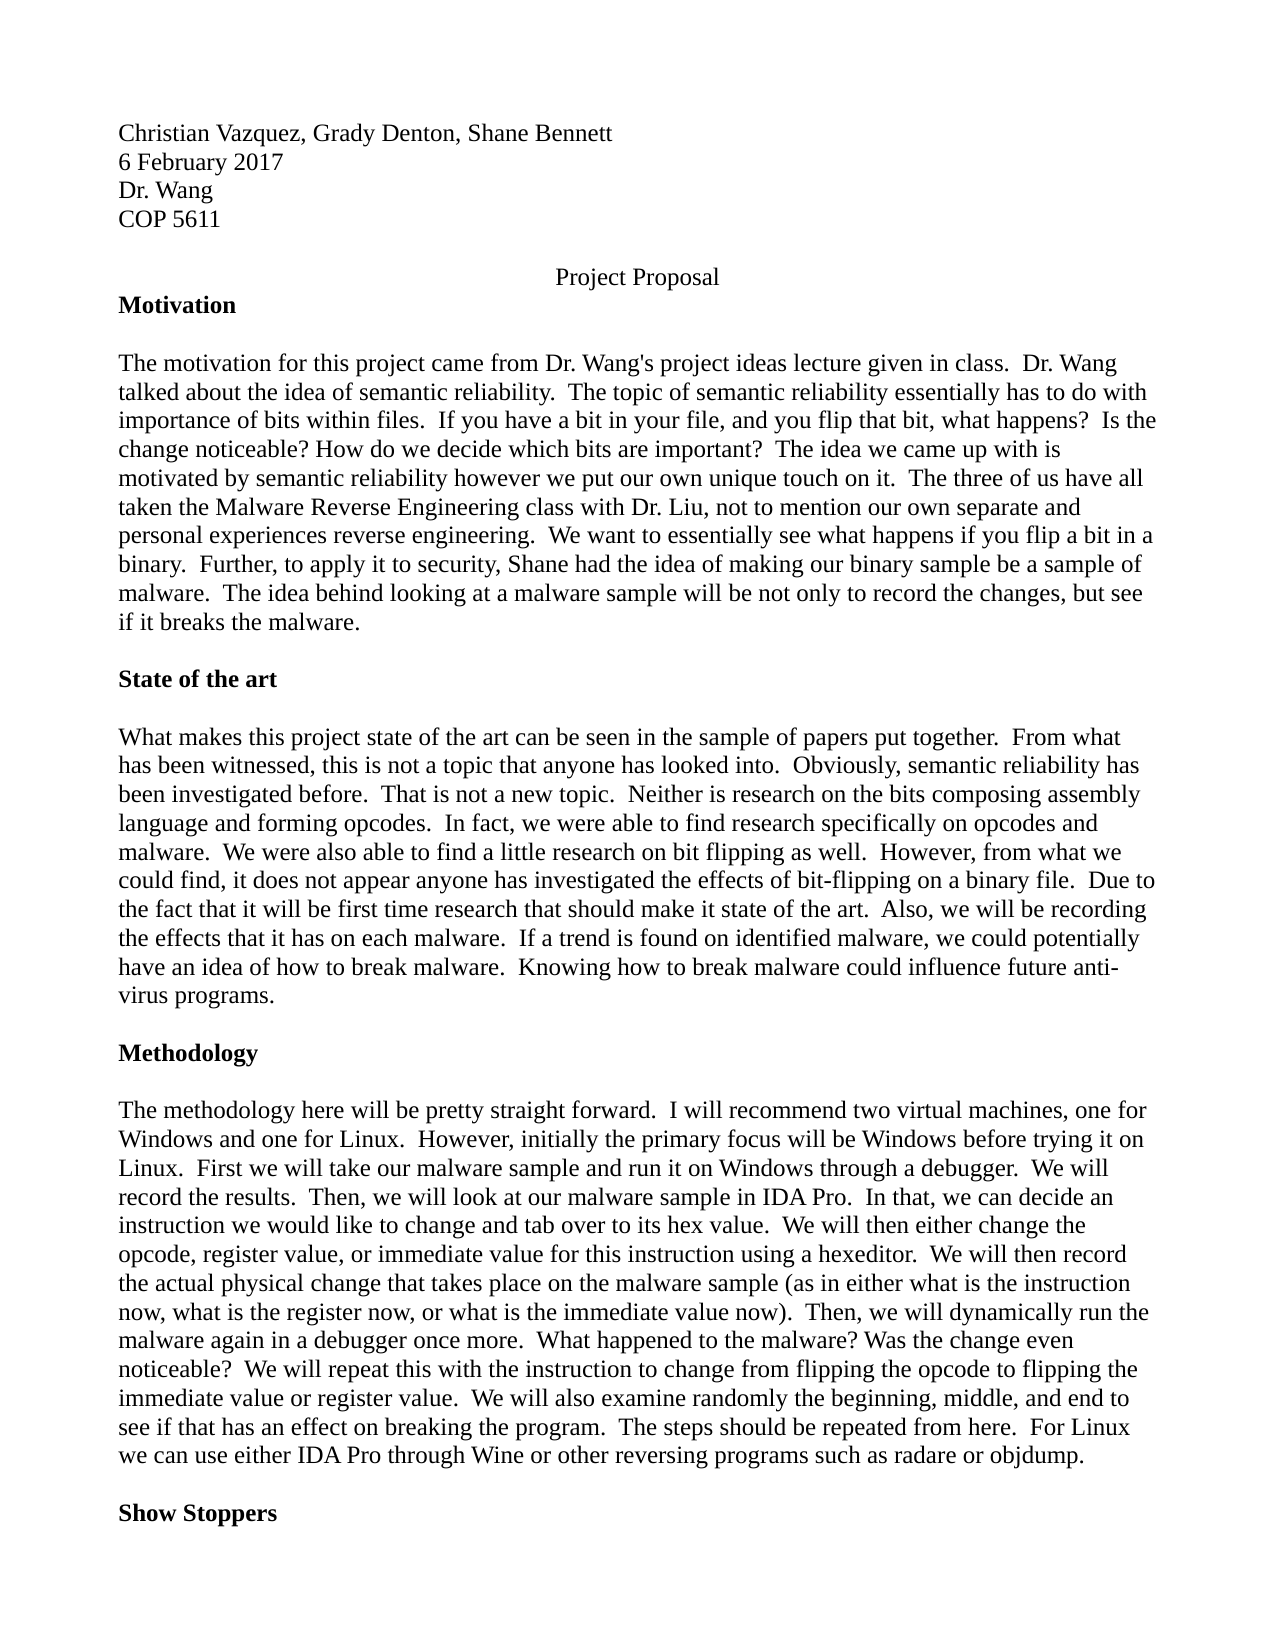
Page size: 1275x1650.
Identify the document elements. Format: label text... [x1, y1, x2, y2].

text Christian Vazquez, Grady Denton, Shane Bennett [118, 118, 1157, 147]
text Dr. Wang [118, 176, 1157, 204]
text 6 February 2017 [118, 147, 1157, 176]
text The motivation for this project came from Dr. Wang's project ideas lecture given in class. Dr. Wang talked about the idea of semantic reliability. The topic of semantic reliability essentially has to do with importance of bits within files. If you have a bit in your file, and you flip that bit, what happens? Is the change noticeable? How do we decide which bits are important? The idea we came up with is motivated by semantic reliability however we put our own unique touch on it. The three of us have all taken the Malware Reverse Engineering class with Dr. Liu, not to mention our own separate and personal experiences reverse engineering. We want to essentially see what happens if you flip a bit in a binary. Further, to apply it to security, Shane had the idea of making our binary sample be a sample of malware. The idea behind looking at a malware sample will be not only to record the changes, but see if it breaks the malware. [118, 348, 1157, 636]
text Project Proposal [118, 262, 1157, 291]
text State of the art [118, 664, 1157, 693]
text What makes this project state of the art can be seen in the sample of papers put together. From what has been witnessed, this is not a topic that anyone has looked into. Obviously, semantic reliability has been investigated before. That is not a new topic. Neither is research on the bits composing assembly language and forming opcodes. In fact, we were able to find research specifically on opcodes and malware. We were also able to find a little research on bit flipping as well. However, from what we could find, it does not appear anyone has investigated the effects of bit-flipping on a binary file. Due to the fact that it will be first time research that should make it state of the art. Also, we will be recording the effects that it has on each malware. If a trend is found on identified malware, we could potentially have an idea of how to break malware. Knowing how to break malware could influence future anti-virus programs. [118, 722, 1157, 1009]
text Methodology [118, 1038, 1157, 1067]
text The methodology here will be pretty straight forward. I will recommend two virtual machines, one for Windows and one for Linux. However, initially the primary focus will be Windows before trying it on Linux. First we will take our malware sample and run it on Windows through a debugger. We will record the results. Then, we will look at our malware sample in IDA Pro. In that, we can decide an instruction we would like to change and tab over to its hex value. We will then either change the opcode, register value, or immediate value for this instruction using a hexeditor. We will then record the actual physical change that takes place on the malware sample (as in either what is the instruction now, what is the register now, or what is the immediate value now). Then, we will dynamically run the malware again in a debugger once more. What happened to the malware? Was the change even noticeable? We will repeat this with the instruction to change from flipping the opcode to flipping the immediate value or register value. We will also examine randomly the beginning, middle, and end to see if that has an effect on breaking the program. The steps should be repeated from here. For Linux we can use either IDA Pro through Wine or other reversing programs such as radare or objdump. [118, 1096, 1157, 1469]
text Motivation [118, 291, 1157, 319]
text Show Stoppers [118, 1498, 1157, 1527]
text COP 5611 [118, 204, 1157, 233]
